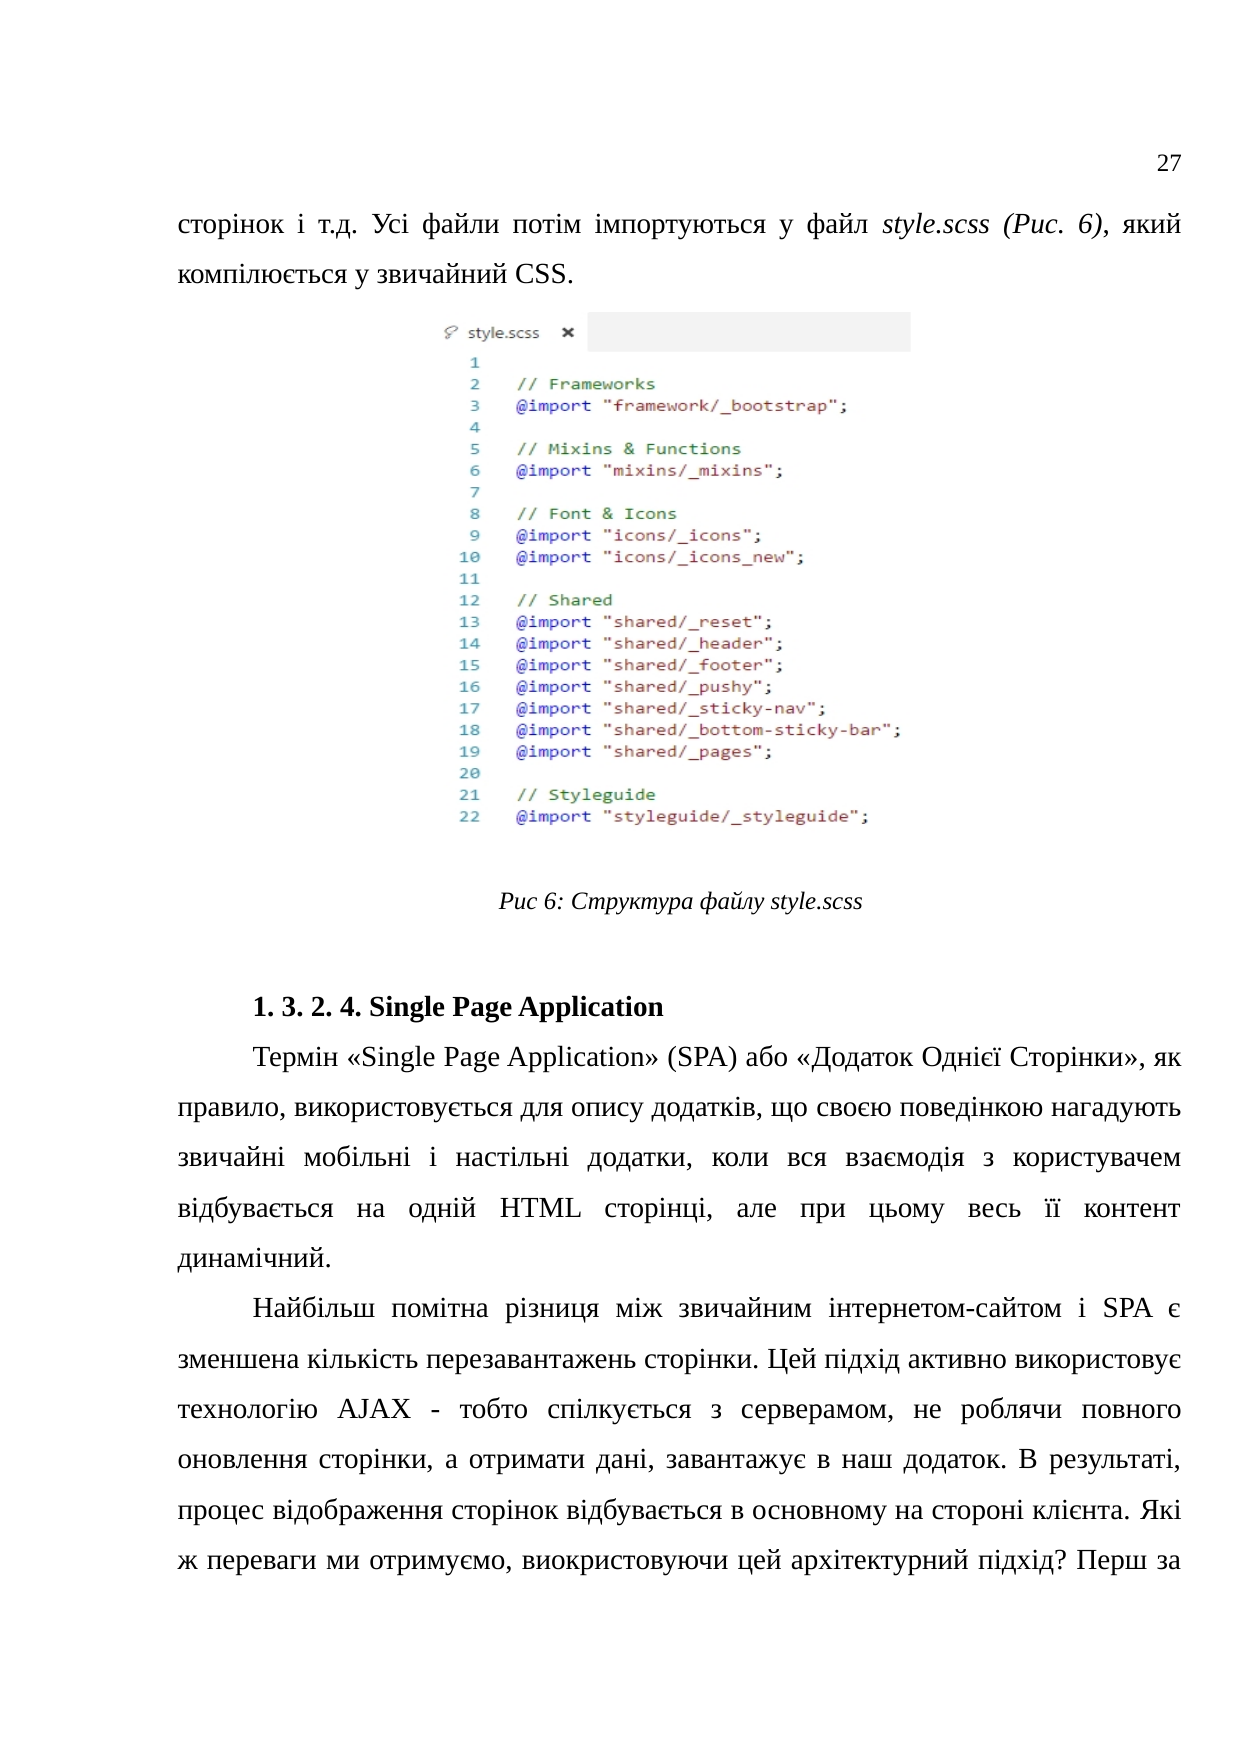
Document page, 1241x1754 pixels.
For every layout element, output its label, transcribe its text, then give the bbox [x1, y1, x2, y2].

text сторінок і т.д. Усі файли потім імпортуються у файл style.scss (Рис. 6), який компілюється у звичайний CSS. [177, 206, 1181, 290]
subtitle 1. 3. 2. 4. Single Page Application [177, 989, 1181, 1022]
picture [422, 312, 911, 833]
text Найбільш помітна різниця між звичайним інтернетом-сайтом і SPA є зменшена кількість перезавантажень сторінки. Цей підхід активно використовує технологію AJAX - тобто спілкується з серверамом, не роблячи повного оновлення сторінки, а отримати дані, завантажує в наш додаток. В результаті, процес відображення сторінок відбувається в основному на стороні клієнта. Які ж переваги ми отримуємо, виокристовуючи цей архітектурний підхід? Перш за [177, 1291, 1181, 1576]
text Термін «Single Page Application» (SPA) або «Додаток Однієї Сторінки», як правило, використовується для опису додатків, що своєю поведінкою нагадують звичайні мобільні і настільні додатки, коли вся взаємодія з користувачем відбувається на одній HTML сторінці, але при цьому весь її контент динамічний. [177, 1039, 1181, 1274]
text Рис 6: Структура файлу style.scss [270, 886, 1093, 915]
